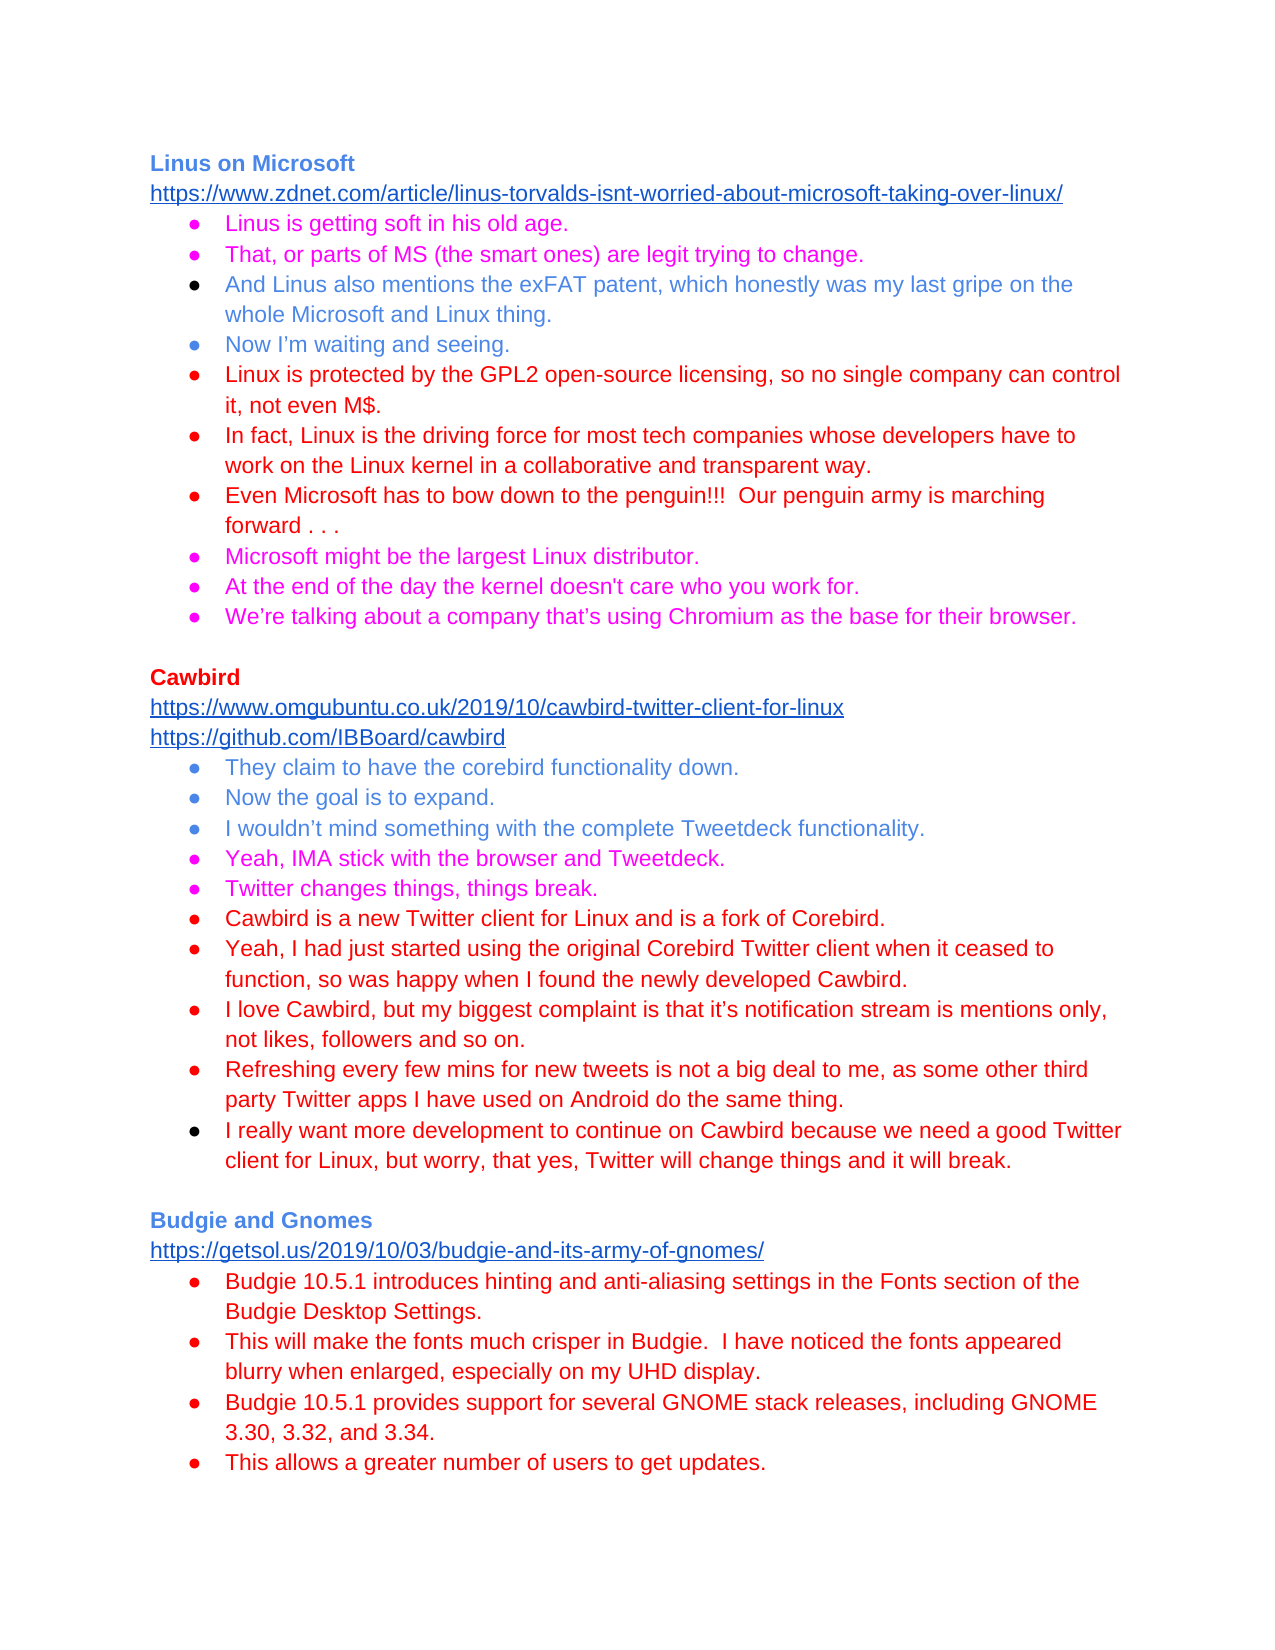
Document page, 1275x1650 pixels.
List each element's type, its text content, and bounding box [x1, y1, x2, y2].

list We’re talking about a company that’s using Chromium as the base for their browser. [187, 603, 1125, 629]
list Twitter changes things, things break. [187, 875, 1125, 901]
list I wouldn’t mind something with the complete Tweetdeck functionality. [187, 814, 1125, 841]
list Linus is getting soft in his old age. [187, 210, 1125, 237]
list This will make the fonts much crisper in Budgie. I have noticed the fonts appeared blurry when enlarged, especially on my UHD display. [187, 1328, 1125, 1385]
list They claim to have the corebird functionality down. [187, 754, 1125, 781]
list Linux is protected by the GPL2 open-source licensing, so no single company can control it, not even M$. [187, 361, 1125, 418]
list Refreshing every few mins for new tweets is not a big deal to me, as some other third party Twitter apps I have used on Android do the same thing. [187, 1056, 1125, 1113]
list Microsoft might be the largest Linux distributor. [187, 543, 1125, 569]
list Yeah, IMA stick with the browser and Tweetdeck. [187, 845, 1125, 871]
list I really want more development to continue on Cawbird because we need a good Twitter client for Linux, but worry, that yes, Twitter will change things and it will break. [187, 1117, 1125, 1173]
list I love Cawbird, but my biggest complaint is that it’s notification stream is mentions only, not likes, followers and so on. [187, 996, 1125, 1052]
list Budgie 10.5.1 introduces hinting and anti-aliasing settings in the Fonts section of the Budgie Desktop Settings. [187, 1268, 1125, 1324]
list Yeah, I had just started using the original Corebird Twitter client when it ceased to function, so was happy when I found the newly developed Cawbird. [187, 935, 1125, 992]
list Budgie 10.5.1 provides support for several GNOME stack releases, including GNOME 3.30, 3.32, and 3.34. [187, 1388, 1125, 1445]
list In fact, Linux is the driving force for most tech companies whose developers have to work on the Linux kernel in a collaborative and transparent way. [187, 422, 1125, 478]
list And Linus also mentions the exFAT patent, which honestly was my last gripe on the whole Microsoft and Linux thing. [187, 271, 1125, 327]
text https://www.omgubuntu.co.uk/2019/10/cawbird-twitter-client-for-linux [150, 694, 1125, 720]
text Budgie and Gnomes [150, 1207, 1125, 1234]
list Cawbird is a new Twitter client for Linux and is a fork of Corebird. [187, 905, 1125, 932]
list This allows a greater number of users to get updates. [187, 1449, 1125, 1475]
list At the end of the day the kernel doesn't care who you work for. [187, 573, 1125, 599]
list Now the goal is to expand. [187, 784, 1125, 811]
list Now I’m waiting and seeing. [187, 331, 1125, 358]
text https://www.zdnet.com/article/linus-torvalds-isnt-worried-about-microsoft-taking-over-linux/ [150, 180, 1125, 207]
text Cawbird [150, 663, 1125, 690]
text Linus on Microsoft [150, 150, 1125, 176]
text https://github.com/IBBoard/cawbird [150, 724, 1125, 750]
list That, or parts of MS (the smart ones) are legit trying to change. [187, 241, 1125, 267]
list Even Microsoft has to bow down to the penguin!!! Our penguin army is marching forward . . . [187, 482, 1125, 539]
text https://getsol.us/2019/10/03/budgie-and-its-army-of-gnomes/ [150, 1237, 1125, 1264]
